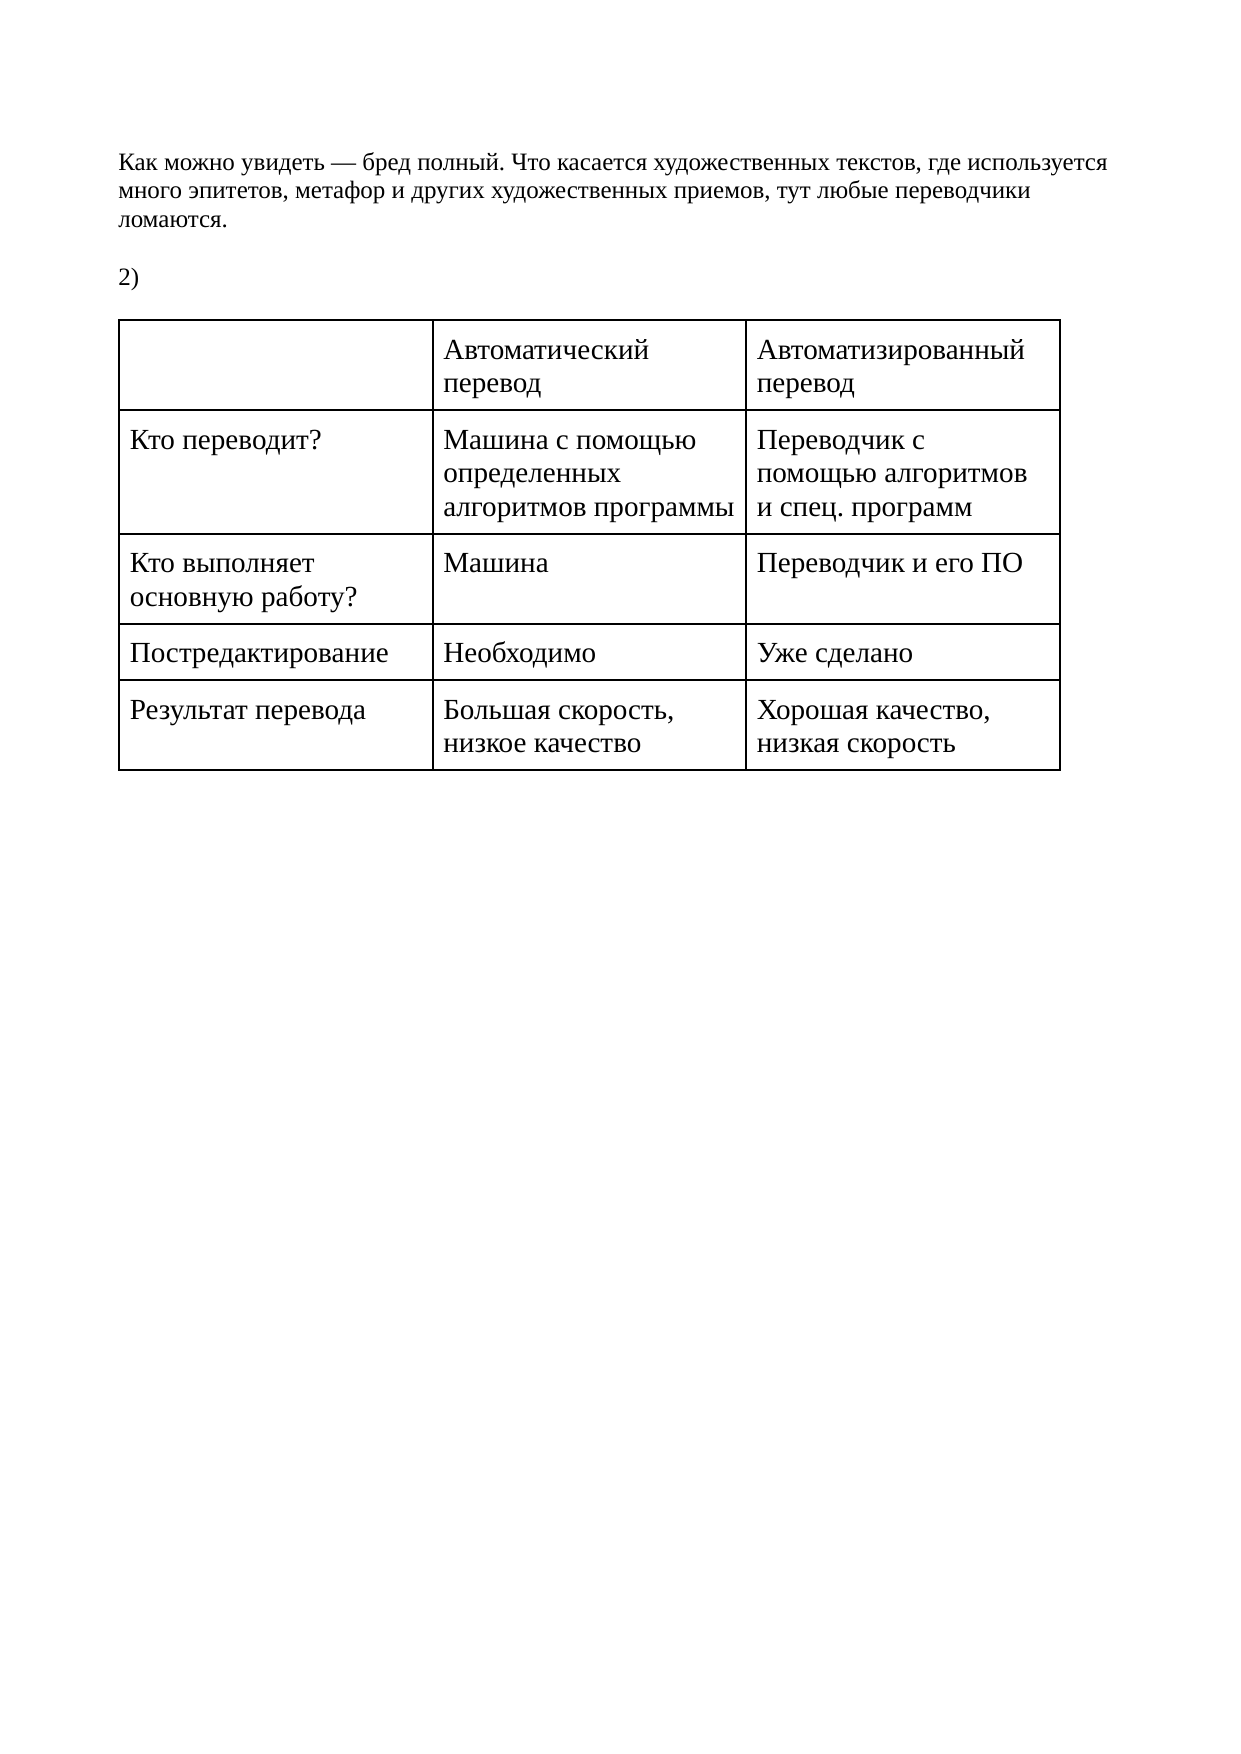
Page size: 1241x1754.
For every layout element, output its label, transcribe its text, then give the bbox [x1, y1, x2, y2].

table_cell Кто выполняет основную работу? [120, 535, 432, 623]
table_cell Уже сделано [747, 625, 1059, 679]
table_cell Переводчик с помощью алгоритмов и спец. программ [747, 411, 1059, 533]
table_cell Хорошая качество, низкая скорость [747, 681, 1059, 769]
table_cell Кто переводит? [120, 411, 432, 533]
table_cell Машина [434, 535, 745, 623]
table_cell Результат перевода [120, 681, 432, 769]
table_header Автоматизированный перевод [747, 321, 1059, 409]
table_header [120, 321, 432, 409]
table_header Автоматический перевод [434, 321, 745, 409]
table_cell Машина с помощью определенных алгоритмов программы [434, 411, 745, 533]
text Как можно увидеть — бред полный. Что касается художественных текстов, где используется много эпитетов, метафор и других художественных приемов, тут любые переводчики ломаются. [118, 147, 1122, 233]
table_cell Большая скорость, низкое качество [434, 681, 745, 769]
table_cell Переводчик и его ПО [747, 535, 1059, 623]
table_cell Постредактирование [120, 625, 432, 679]
table_cell Необходимо [434, 625, 745, 679]
text 2) [118, 262, 1122, 291]
